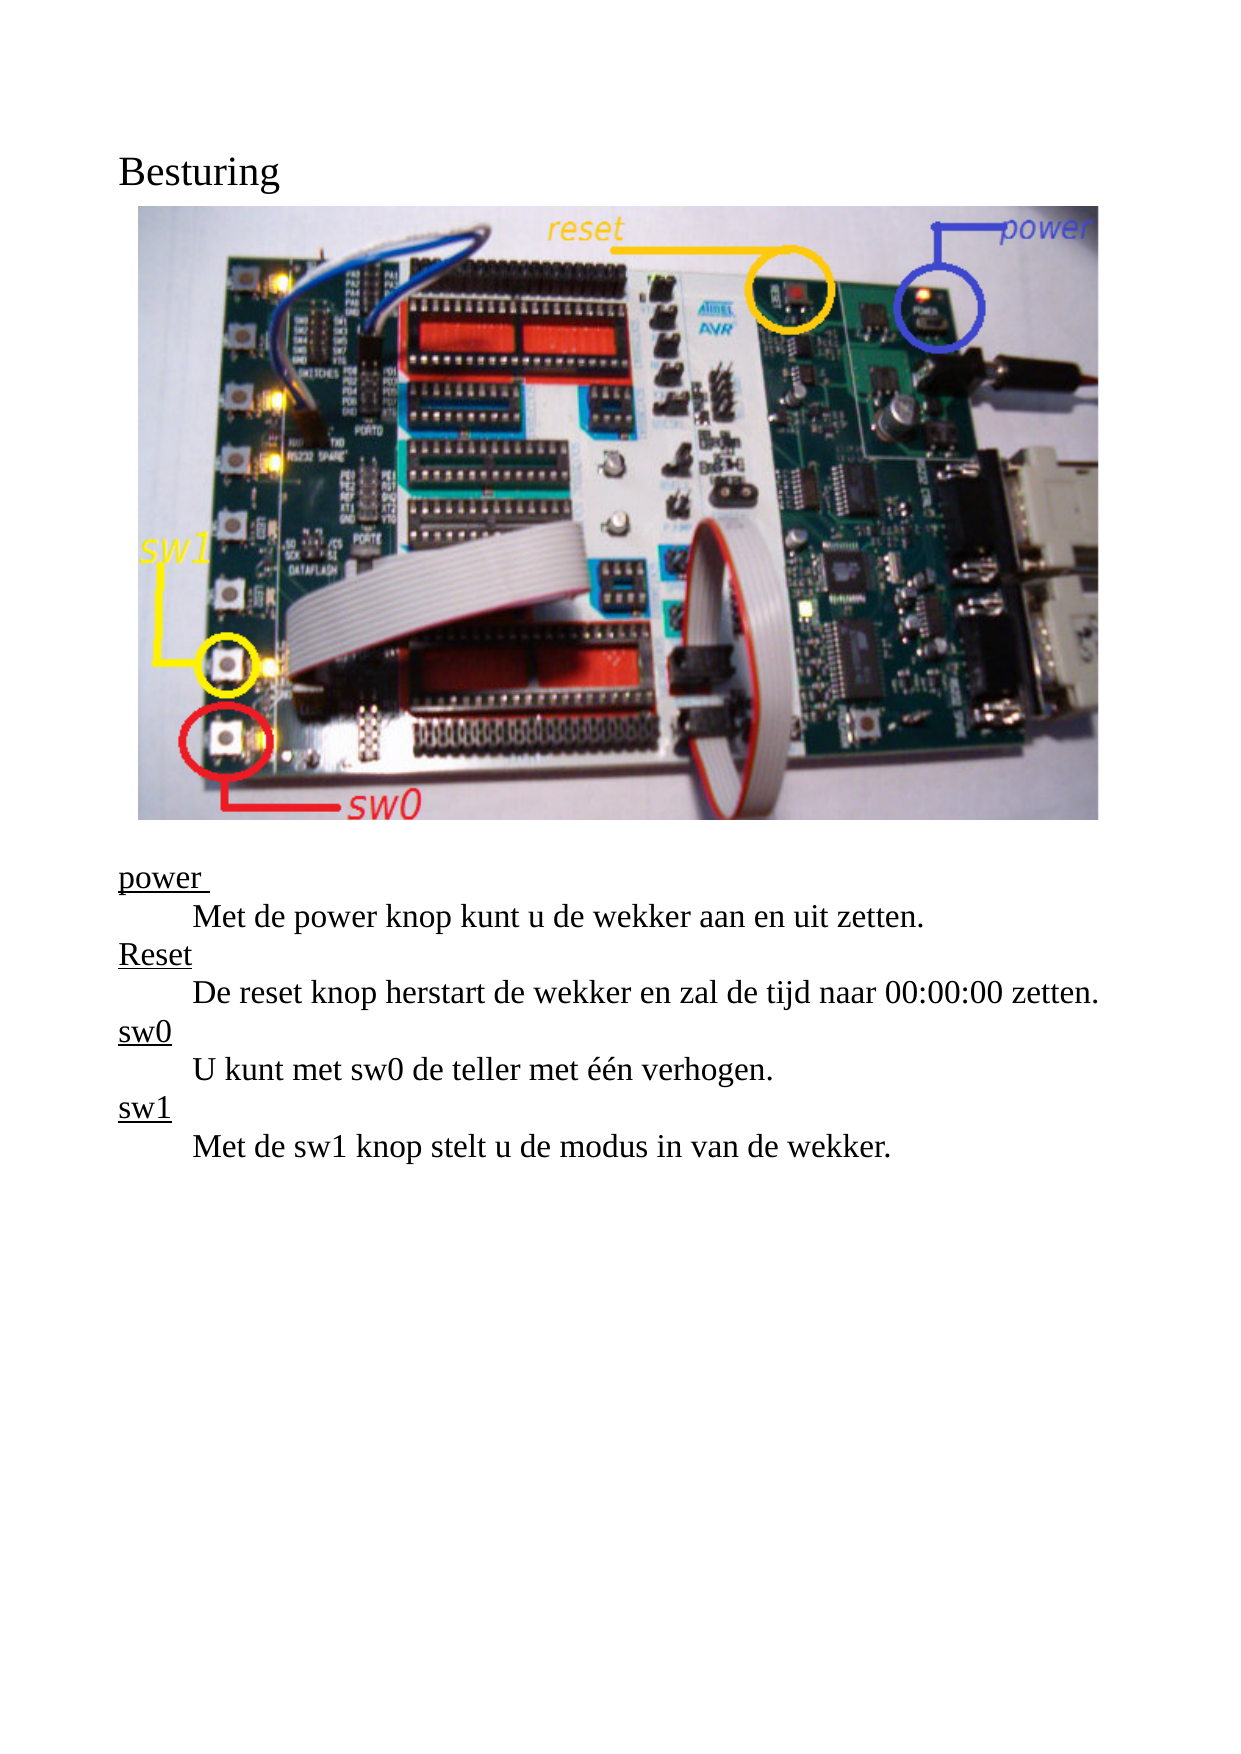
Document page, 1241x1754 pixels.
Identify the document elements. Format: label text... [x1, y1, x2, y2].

text Reset [118, 934, 1122, 973]
text Met de sw1 knop stelt u de modus in van de wekker. [118, 1126, 1122, 1164]
text U kunt met sw0 de teller met één verhogen. [118, 1049, 1122, 1088]
text sw0 [118, 1011, 1122, 1049]
text Met de power knop kunt u de wekker aan en uit zetten. [118, 896, 1122, 934]
text sw1 [118, 1088, 1122, 1126]
text Besturing [118, 147, 1122, 195]
text power [118, 858, 1122, 896]
text De reset knop herstart de wekker en zal de tijd naar 00:00:00 zetten. [118, 973, 1122, 1011]
